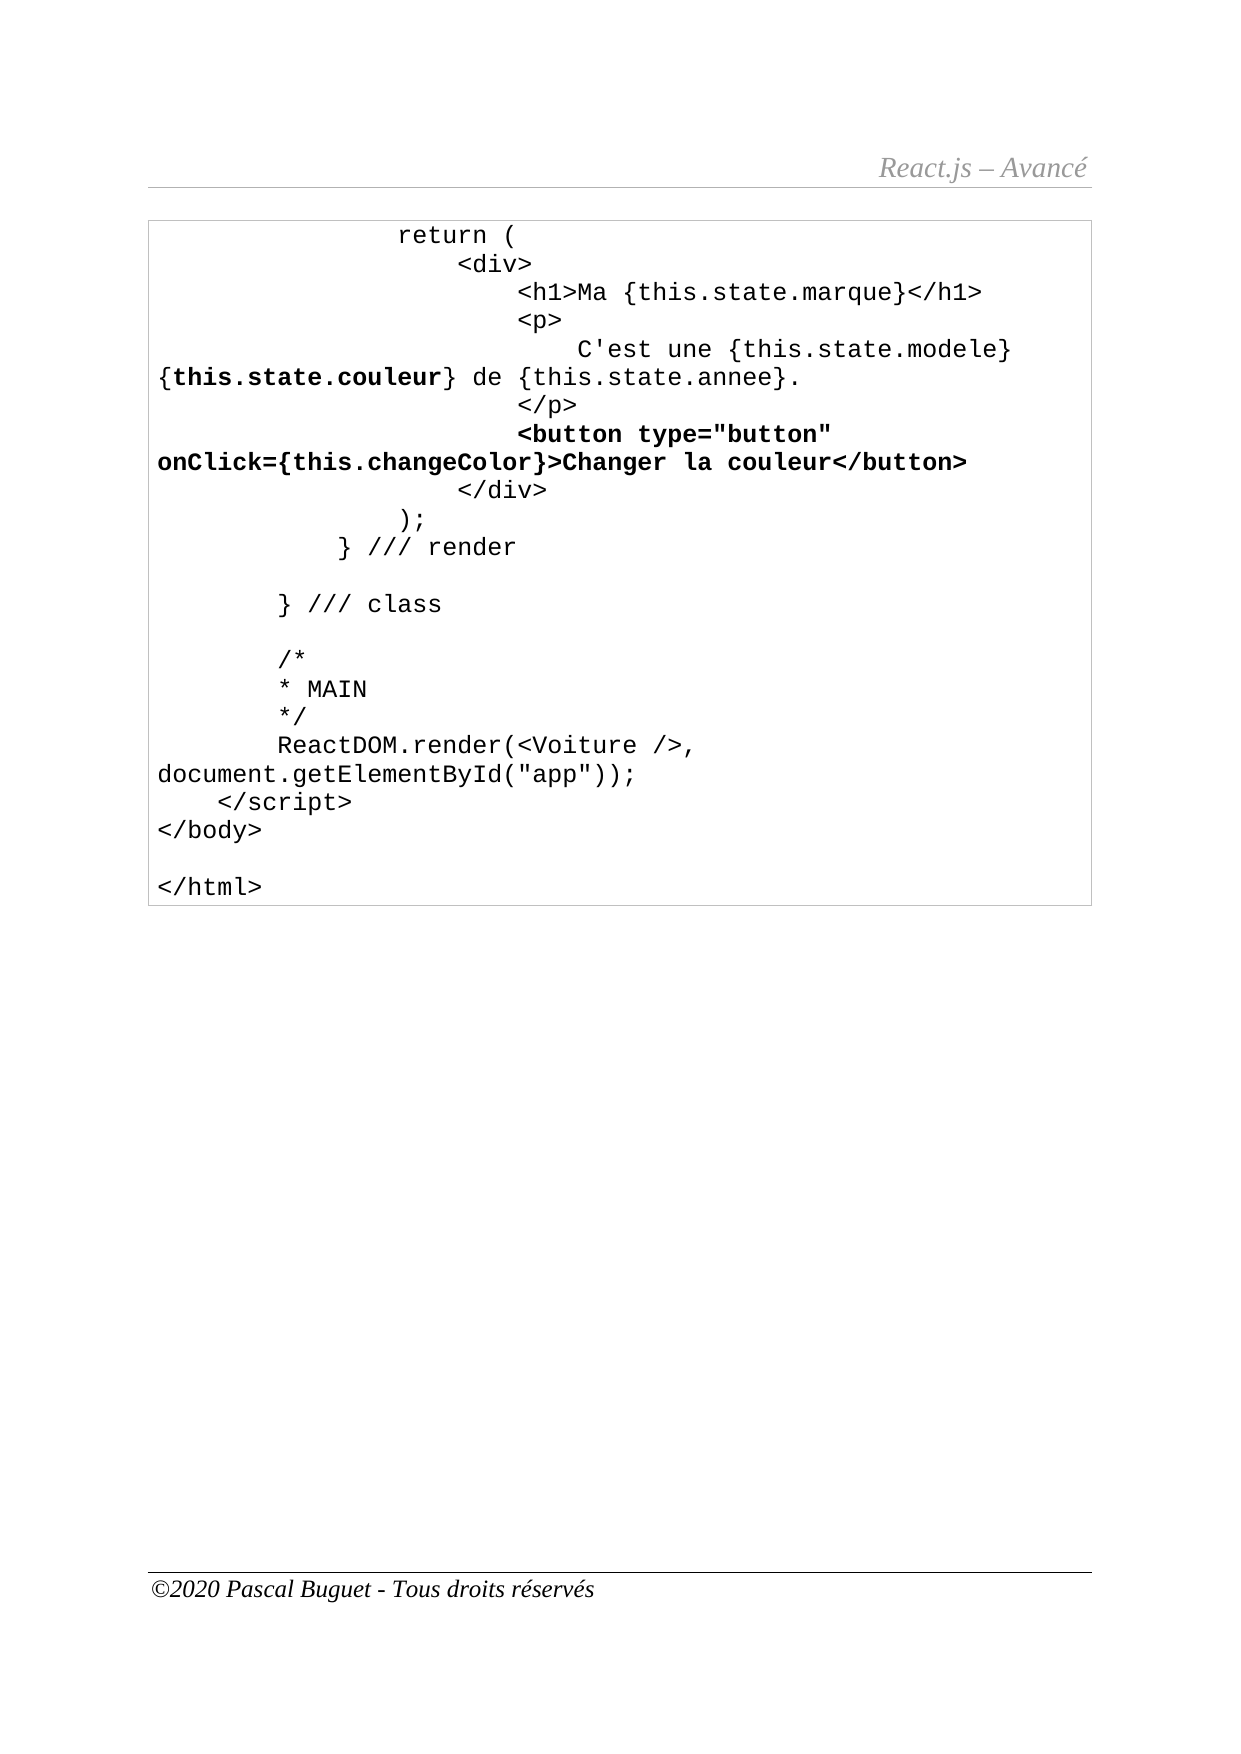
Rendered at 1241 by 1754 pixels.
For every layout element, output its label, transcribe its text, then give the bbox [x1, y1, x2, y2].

text * MAIN [149, 673, 1091, 701]
text /* [149, 645, 1091, 673]
text C'est une {this.state.modele} {this.state.couleur} de {this.state.annee}. [149, 333, 1091, 390]
text <button type="button" onClick={this.changeColor}>Changer la couleur</button> [149, 418, 1091, 475]
text */ [149, 701, 1091, 730]
text </body> [149, 815, 1091, 846]
text } /// render [149, 531, 1091, 563]
text </html> [149, 871, 1091, 905]
text <div> [149, 248, 1091, 276]
text </p> [149, 390, 1091, 418]
text </div> [149, 475, 1091, 503]
text ); [149, 503, 1091, 531]
text <h1>Ma {this.state.marque}</h1> [149, 276, 1091, 305]
text } /// class [149, 588, 1091, 619]
text <p> [149, 305, 1091, 333]
text ReactDOM.render(<Voiture />, document.getElementById("app")); [149, 730, 1091, 786]
text return ( [149, 221, 1091, 248]
text </script> [149, 786, 1091, 815]
